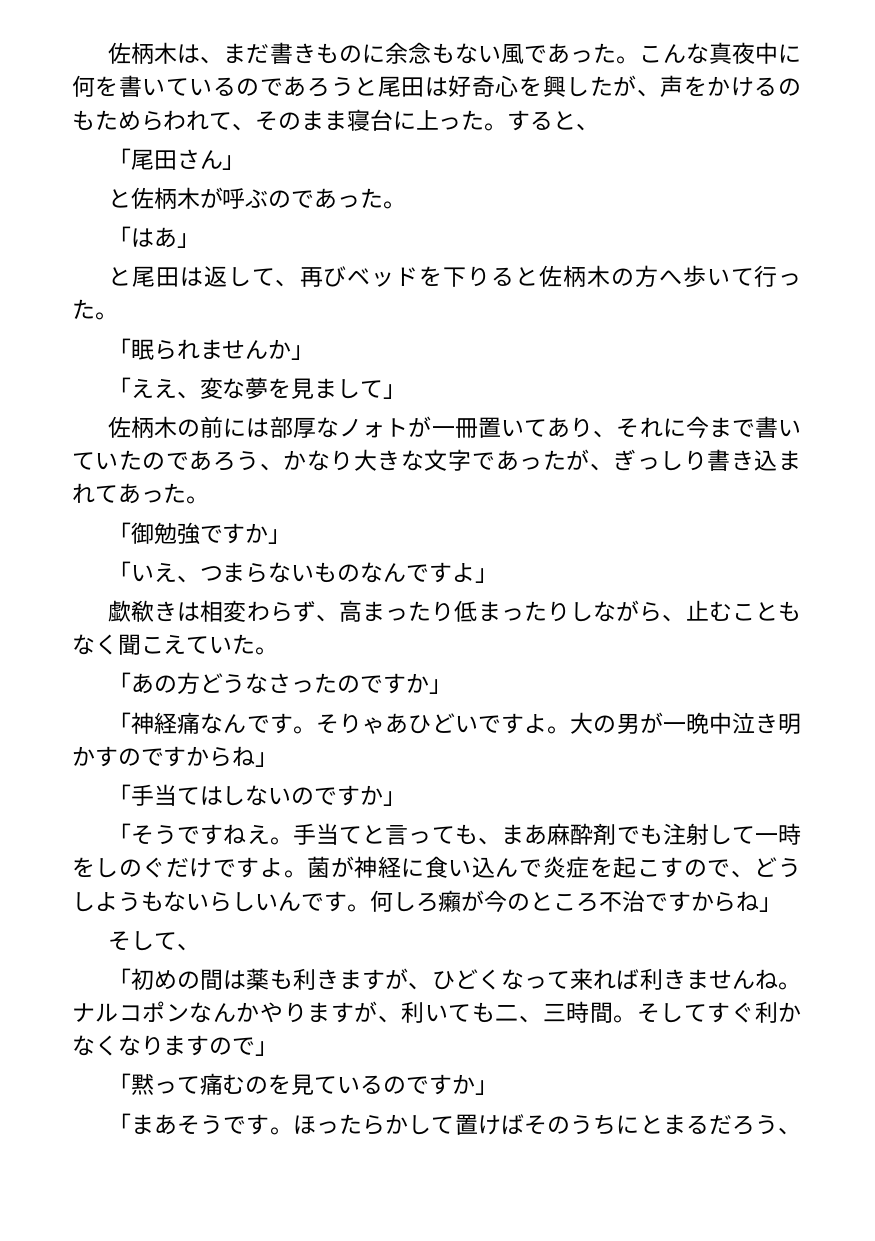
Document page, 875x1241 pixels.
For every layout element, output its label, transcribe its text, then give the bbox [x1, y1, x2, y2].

text 佐柄木の前には部厚なノォトが一冊置いてあり、それに今まで書いていたのであろう、かなり大きな文字であったが、ぎっしり書き込まれてあった。 [72, 410, 802, 509]
text 「手当てはしないのですか」 [72, 778, 802, 811]
text 「ええ、変な夢を見まして」 [72, 371, 802, 404]
text 「はあ」 [72, 220, 802, 253]
text と佐柄木が呼ぶのであった。 [72, 181, 802, 214]
text 「御勉強ですか」 [72, 516, 802, 549]
text 「あの方どうなさったのですか」 [72, 666, 802, 699]
text 「眠られませんか」 [72, 332, 802, 365]
text 「まあそうです。ほったらかして置けばそのうちにとまるだろう、 [72, 1107, 802, 1140]
text 「尾田さん」 [72, 142, 802, 175]
text 歔欷きは相変わらず、高まったり低まったりしながら、止むこともなく聞こえていた。 [72, 594, 802, 660]
text そして、 [72, 923, 802, 956]
text 「そうですねえ。手当てと言っても、まあ麻酔剤でも注射して一時をしのぐだけですよ。菌が神経に食い込んで炎症を起こすので、どうしようもないらしいんです。何しろ癩が今のところ不治ですからね」 [72, 817, 802, 917]
text 佐柄木は、まだ書きものに余念もない風であった。こんな真夜中に何を書いているのであろうと尾田は好奇心を興したが、声をかけるのもためらわれて、そのまま寝台に上った。すると、 [72, 36, 802, 136]
text 「神経痛なんです。そりゃあひどいですよ。大の男が一晩中泣き明かすのですからね」 [72, 705, 802, 772]
text 「いえ、つまらないものなんですよ」 [72, 555, 802, 588]
text と尾田は返して、再びベッドを下りると佐柄木の方へ歩いて行った。 [72, 259, 802, 326]
text 「初めの間は薬も利きますが、ひどくなって来れば利きませんね。ナルコポンなんかやりますが、利いても二、三時間。そしてすぐ利かなくなりますので」 [72, 962, 802, 1061]
text 「黙って痛むのを見ているのですか」 [72, 1067, 802, 1101]
